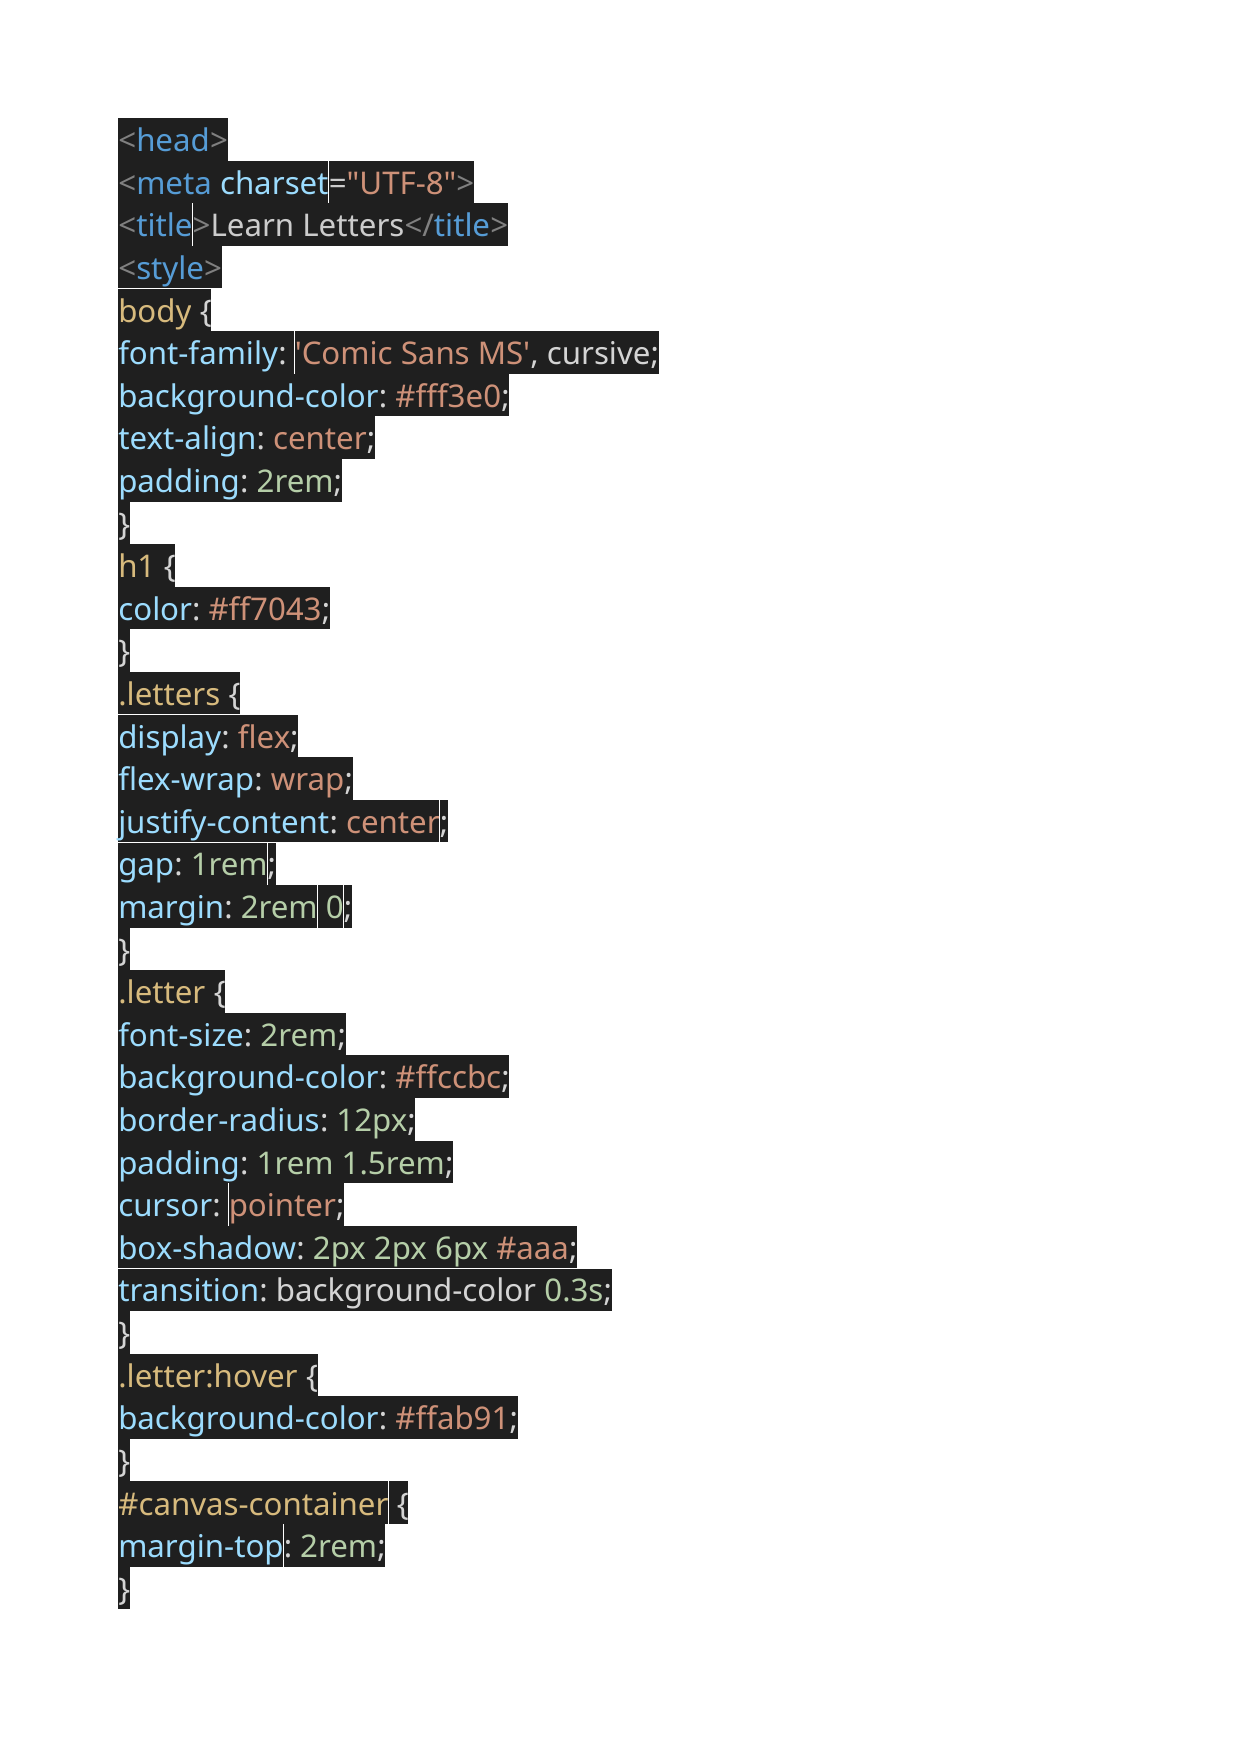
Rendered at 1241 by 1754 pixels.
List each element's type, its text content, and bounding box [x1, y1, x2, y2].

text h1 { [118, 544, 1122, 587]
text } [118, 629, 1122, 672]
text <meta charset="UTF-8"> [118, 161, 1122, 203]
text <title>Learn Letters</title> [118, 203, 1122, 246]
text padding: 1rem 1.5rem; [118, 1141, 1122, 1183]
text } [118, 502, 1122, 544]
text font-size: 2rem; [118, 1013, 1122, 1055]
text .letter:hover { [118, 1354, 1122, 1396]
text gap: 1rem; [118, 842, 1122, 885]
text .letters { [118, 672, 1122, 714]
text <style> [118, 246, 1122, 288]
text } [118, 1567, 1122, 1609]
text } [118, 928, 1122, 970]
text background-color: #fff3e0; [118, 374, 1122, 416]
text flex-wrap: wrap; [118, 757, 1122, 800]
text background-color: #ffccbc; [118, 1055, 1122, 1098]
text text-align: center; [118, 416, 1122, 459]
text box-shadow: 2px 2px 6px #aaa; [118, 1226, 1122, 1268]
text } [118, 1439, 1122, 1481]
text padding: 2rem; [118, 459, 1122, 502]
text cursor: pointer; [118, 1183, 1122, 1226]
text margin: 2rem 0; [118, 885, 1122, 928]
text } [118, 1311, 1122, 1354]
text background-color: #ffab91; [118, 1396, 1122, 1439]
text <head> [118, 118, 1122, 161]
text transition: background-color 0.3s; [118, 1268, 1122, 1311]
text display: flex; [118, 714, 1122, 757]
text body { [118, 288, 1122, 331]
text .letter { [118, 970, 1122, 1013]
text justify-content: center; [118, 800, 1122, 842]
text margin-top: 2rem; [118, 1524, 1122, 1567]
text #canvas-container { [118, 1481, 1122, 1524]
text color: #ff7043; [118, 587, 1122, 629]
text font-family: 'Comic Sans MS', cursive; [118, 331, 1122, 374]
text border-radius: 12px; [118, 1098, 1122, 1141]
